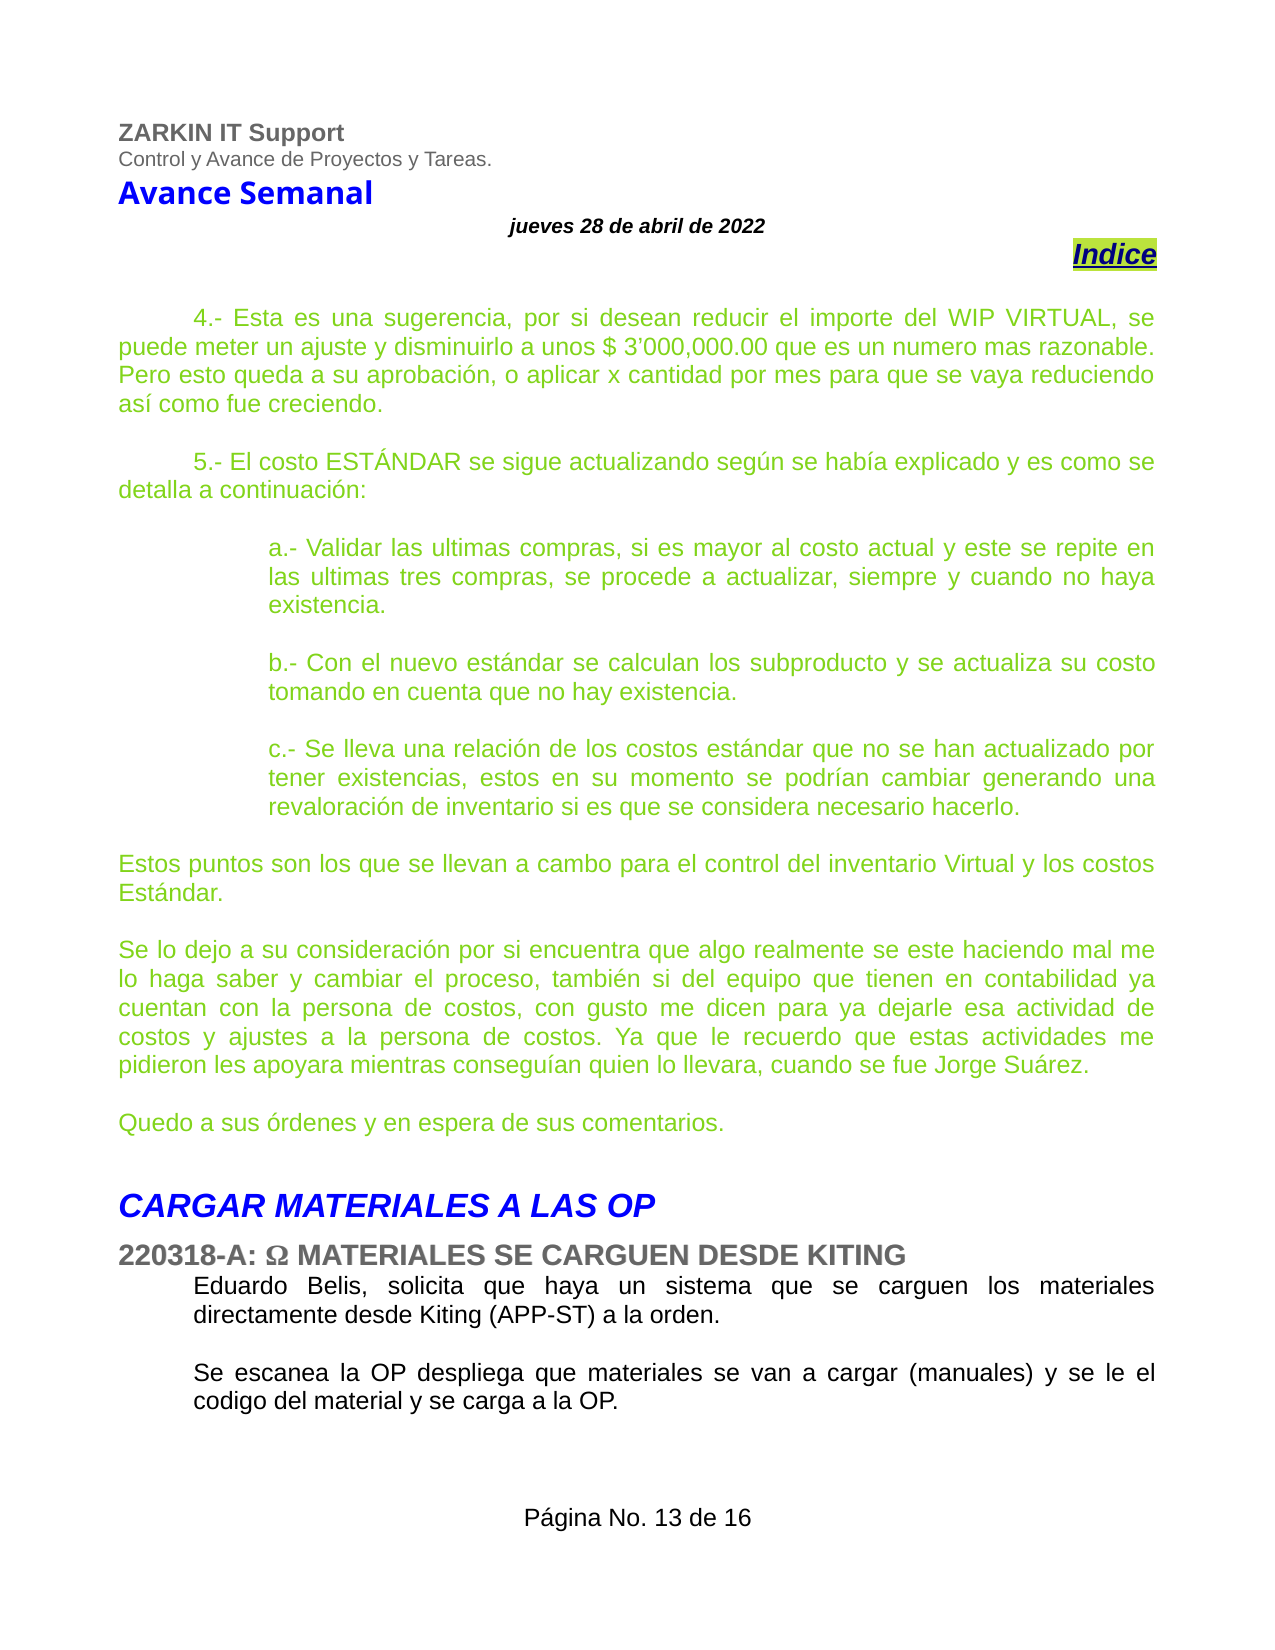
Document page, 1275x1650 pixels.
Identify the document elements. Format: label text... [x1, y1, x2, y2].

text Se lo dejo a su consideración por si encuentra que algo realmente se este haciendo mal me lo haga saber y cambiar el proceso, también si del equipo que tienen en contabilidad ya cuentan con la persona de costos, con gusto me dicen para ya dejarle esa actividad de costos y ajustes a la persona de costos. Ya que le recuerdo que estas actividades me pidieron les apoyara mientras conseguían quien lo llevara, cuando se fue Jorge Suárez. [118, 936, 1157, 1079]
text 5.- El costo ESTÁNDAR se sigue actualizando según se había explicado y es como se detalla a continuación: [118, 447, 1157, 504]
subtitle CARGAR MATERIALES A LAS OP [118, 1186, 1157, 1225]
text 4.- Esta es una sugerencia, por si desean reducir el importe del WIP VIRTUAL, se puede meter un ajuste y disminuirlo a unos $ 3’000,000.00 que es un numero mas razonable. Pero esto queda a su aprobación, o aplicar x cantidad por mes para que se vaya reduciendo así como fue creciendo. [118, 303, 1157, 418]
text Quedo a sus órdenes y en espera de sus comentarios. [118, 1108, 1157, 1137]
text b.- Con el nuevo estándar se calculan los subproducto y se actualiza su costo tomando en cuenta que no hay existencia. [268, 648, 1157, 706]
text c.- Se lleva una relación de los costos estándar que no se han actualizado por tener existencias, estos en su momento se podrían cambiar generando una revaloración de inventario si es que se considera necesario hacerlo. [268, 734, 1157, 821]
subtitle 220318-A: Ω MATERIALES SE CARGUEN DESDE KITING [118, 1237, 1157, 1271]
text Estos puntos son los que se llevan a cambo para el control del inventario Virtual y los costos Estándar. [118, 849, 1157, 907]
text a.- Validar las ultimas compras, si es mayor al costo actual y este se repite en las ultimas tres compras, se procede a actualizar, siempre y cuando no haya existencia. [268, 533, 1157, 619]
text Se escanea la OP despliega que materiales se van a cargar (manuales) y se le el codigo del material y se carga a la OP. [193, 1358, 1157, 1415]
text Eduardo Belis, solicita que haya un sistema que se carguen los materiales directamente desde Kiting (APP-ST) a la orden. [193, 1271, 1157, 1329]
